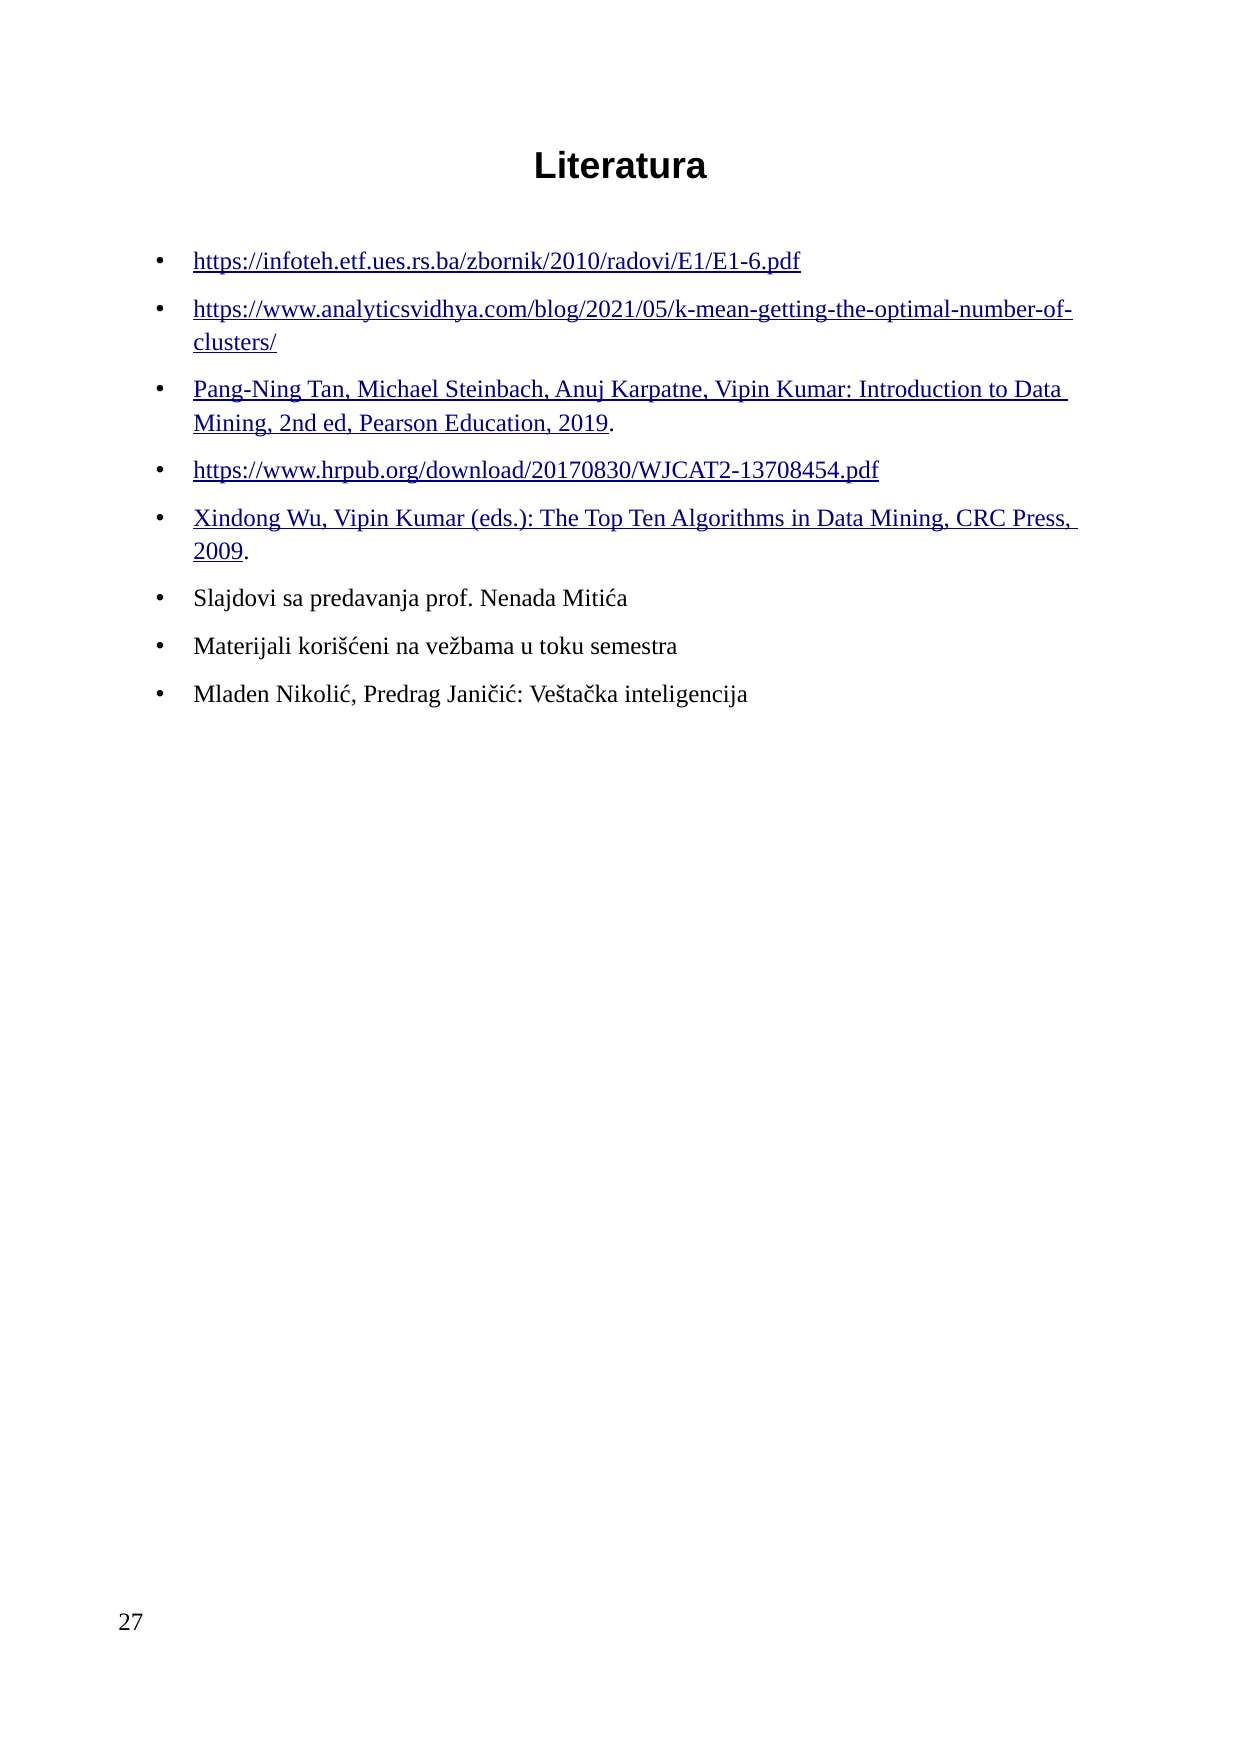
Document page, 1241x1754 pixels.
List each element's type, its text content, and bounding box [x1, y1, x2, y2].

list https://www.hrpub.org/download/20170830/WJCAT2-13708454.pdf [156, 455, 1122, 484]
list Xindong Wu, Vipin Kumar (eds.): The Top Ten Algorithms in Data Mining, CRC Press, 2009. [156, 503, 1122, 564]
list https://www.analyticsvidhya.com/blog/2021/05/k-mean-getting-the-optimal-number-of-clusters/ [156, 294, 1122, 356]
subtitle Literatura [118, 143, 1122, 186]
list Materijali korišćeni na vežbama u toku semestra [156, 631, 1122, 660]
list Slajdovi sa predavanja prof. Nenada Mitića [156, 583, 1122, 612]
list Pang-Ning Tan, Michael Steinbach, Anuj Karpatne, Vipin Kumar: Introduction to Data Mining, 2nd ed, Pearson Education, 2019. [156, 374, 1122, 436]
list https://infoteh.etf.ues.rs.ba/zbornik/2010/radovi/E1/E1-6.pdf [156, 246, 1122, 275]
list Mladen Nikolić, Predrag Janičić: Veštačka inteligencija [156, 679, 1122, 707]
